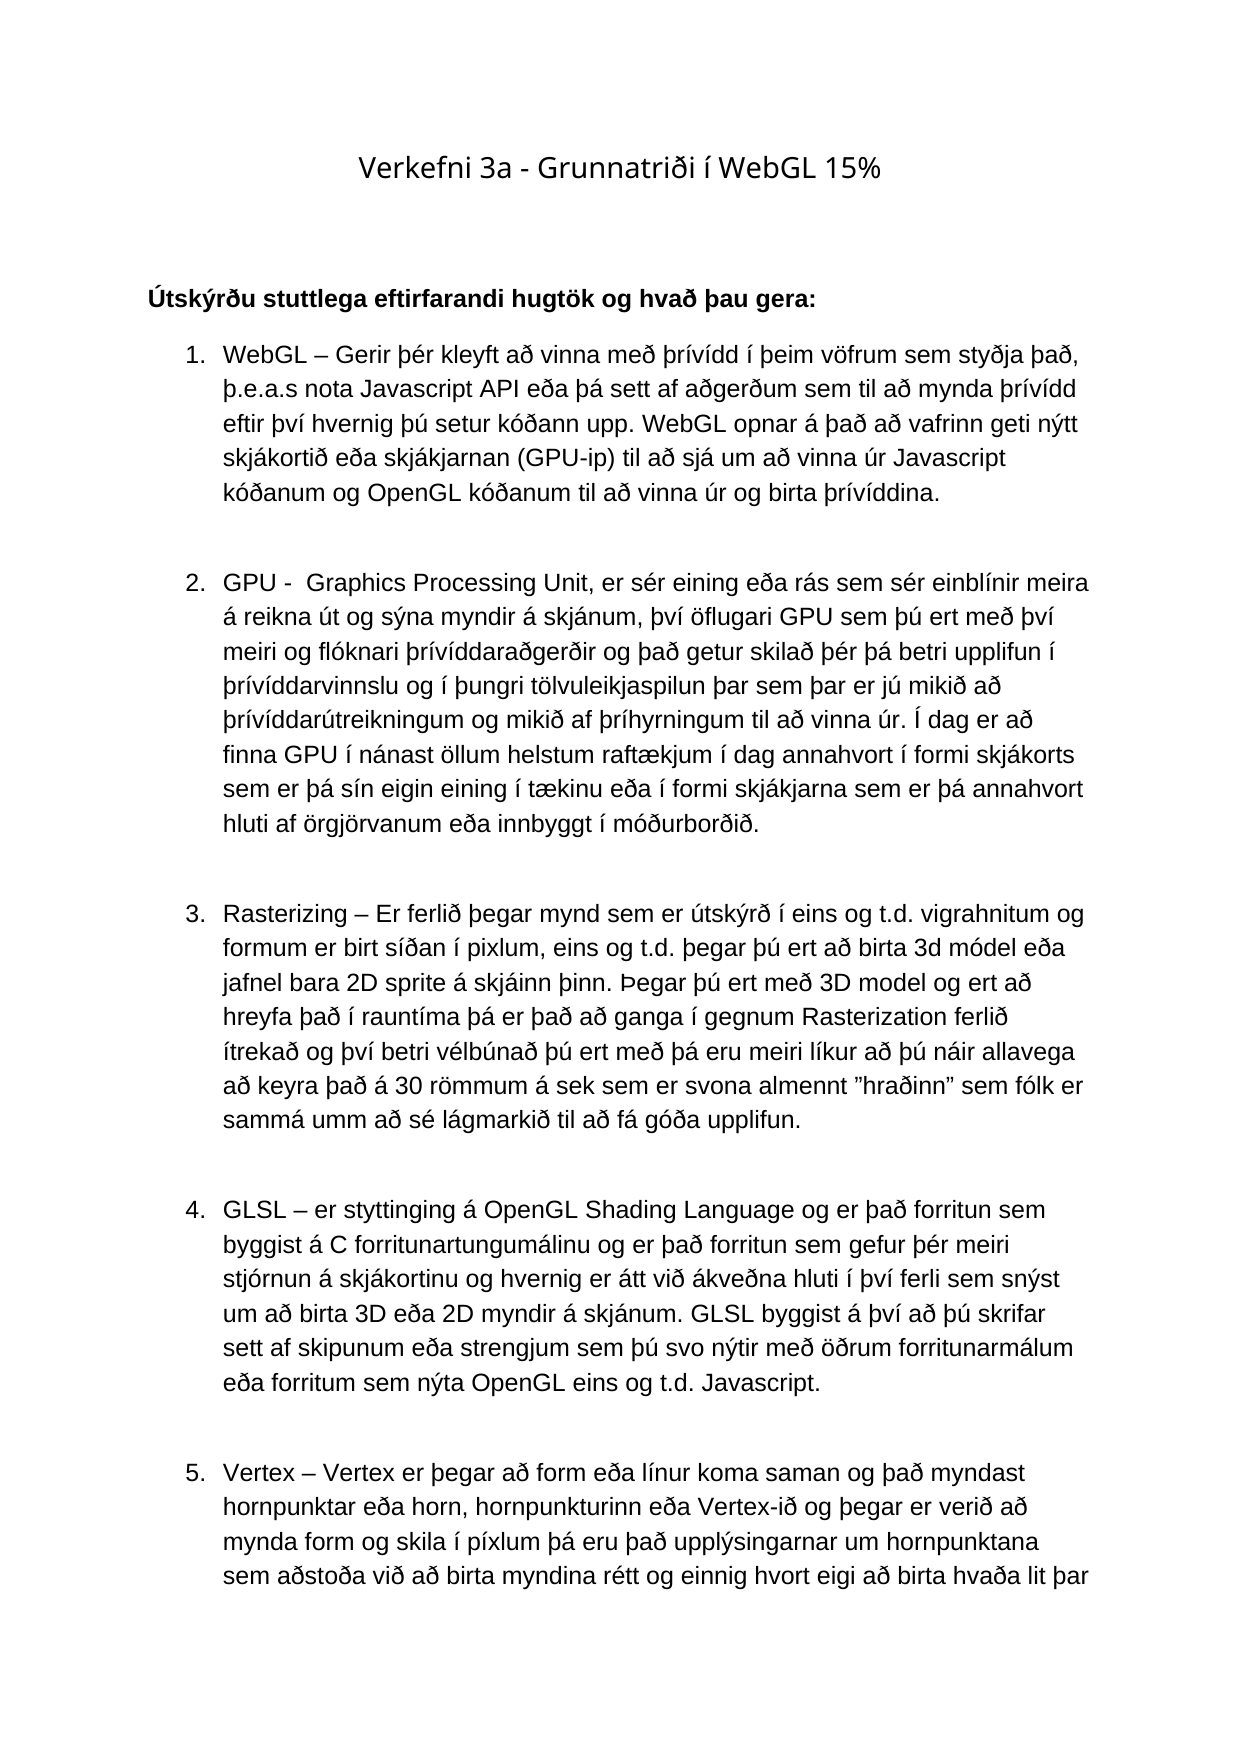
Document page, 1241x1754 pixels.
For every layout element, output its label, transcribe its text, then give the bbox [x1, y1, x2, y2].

list GPU - Graphics Processing Unit, er sér eining eða rás sem sér einblínir meira á reikna út og sýna myndir á skjánum, því öflugari GPU sem þú ert með því meiri og flóknari þrívíddaraðgerðir og það getur skilað þér þá betri upplifun í þrívíddarvinnslu og í þungri tölvuleikjaspilun þar sem þar er jú mikið að þrívíddarútreikningum og mikið af þríhyrningum til að vinna úr. Í dag er að finna GPU í nánast öllum helstum raftækjum í dag annahvort í formi skjákorts sem er þá sín eigin eining í tækinu eða í formi skjákjarna sem er þá annahvort hluti af örgjörvanum eða innbyggt í móðurborðið. [185, 567, 1093, 872]
text Verkefni 3a - Grunnatriði í WebGL 15% [148, 148, 1093, 187]
list WebGL – Gerir þér kleyft að vinna með þrívídd í þeim vöfrum sem styðja það, þ.e.a.s nota Javascript API eða þá sett af aðgerðum sem til að mynda þrívídd eftir því hvernig þú setur kóðann upp. WebGL opnar á það að vafrinn geti nýtt skjákortið eða skjákjarnan (GPU-ip) til að sjá um að vinna úr Javascript kóðanum og OpenGL kóðanum til að vinna úr og birta þrívíddina. [185, 340, 1093, 541]
list Vertex – Vertex er þegar að form eða línur koma saman og það myndast hornpunktar eða horn, hornpunkturinn eða Vertex-ið og þegar er verið að mynda form og skila í píxlum þá eru það upplýsingarnar um hornpunktana sem aðstoða við að birta myndina rétt og einnig hvort eigi að birta hvaða lit þar [185, 1457, 1093, 1590]
text Útskýrðu stuttlega eftirfarandi hugtök og hvað þau gera: [148, 284, 1093, 313]
list GLSL – er styttinging á OpenGL Shading Language og er það forritun sem byggist á C forritunartungumálinu og er það forritun sem gefur þér meiri stjórnun á skjákortinu og hvernig er átt við ákveðna hluti í því ferli sem snýst um að birta 3D eða 2D myndir á skjánum. GLSL byggist á því að þú skrifar sett af skipunum eða strengjum sem þú svo nýtir með öðrum forritunarmálum eða forritum sem nýta OpenGL eins og t.d. Javascript. [185, 1195, 1093, 1431]
list Rasterizing – Er ferlið þegar mynd sem er útskýrð í eins og t.d. vigrahnitum og formum er birt síðan í pixlum, eins og t.d. þegar þú ert að birta 3d módel eða jafnel bara 2D sprite á skjáinn þinn. Þegar þú ert með 3D model og ert að hreyfa það í rauntíma þá er það að ganga í gegnum Rasterization ferlið ítrekað og því betri vélbúnað þú ert með þá eru meiri líkur að þú náir allavega að keyra það á 30 römmum á sek sem er svona almennt ”hraðinn” sem fólk er sammá umm að sé lágmarkið til að fá góða upplifun. [185, 899, 1093, 1169]
